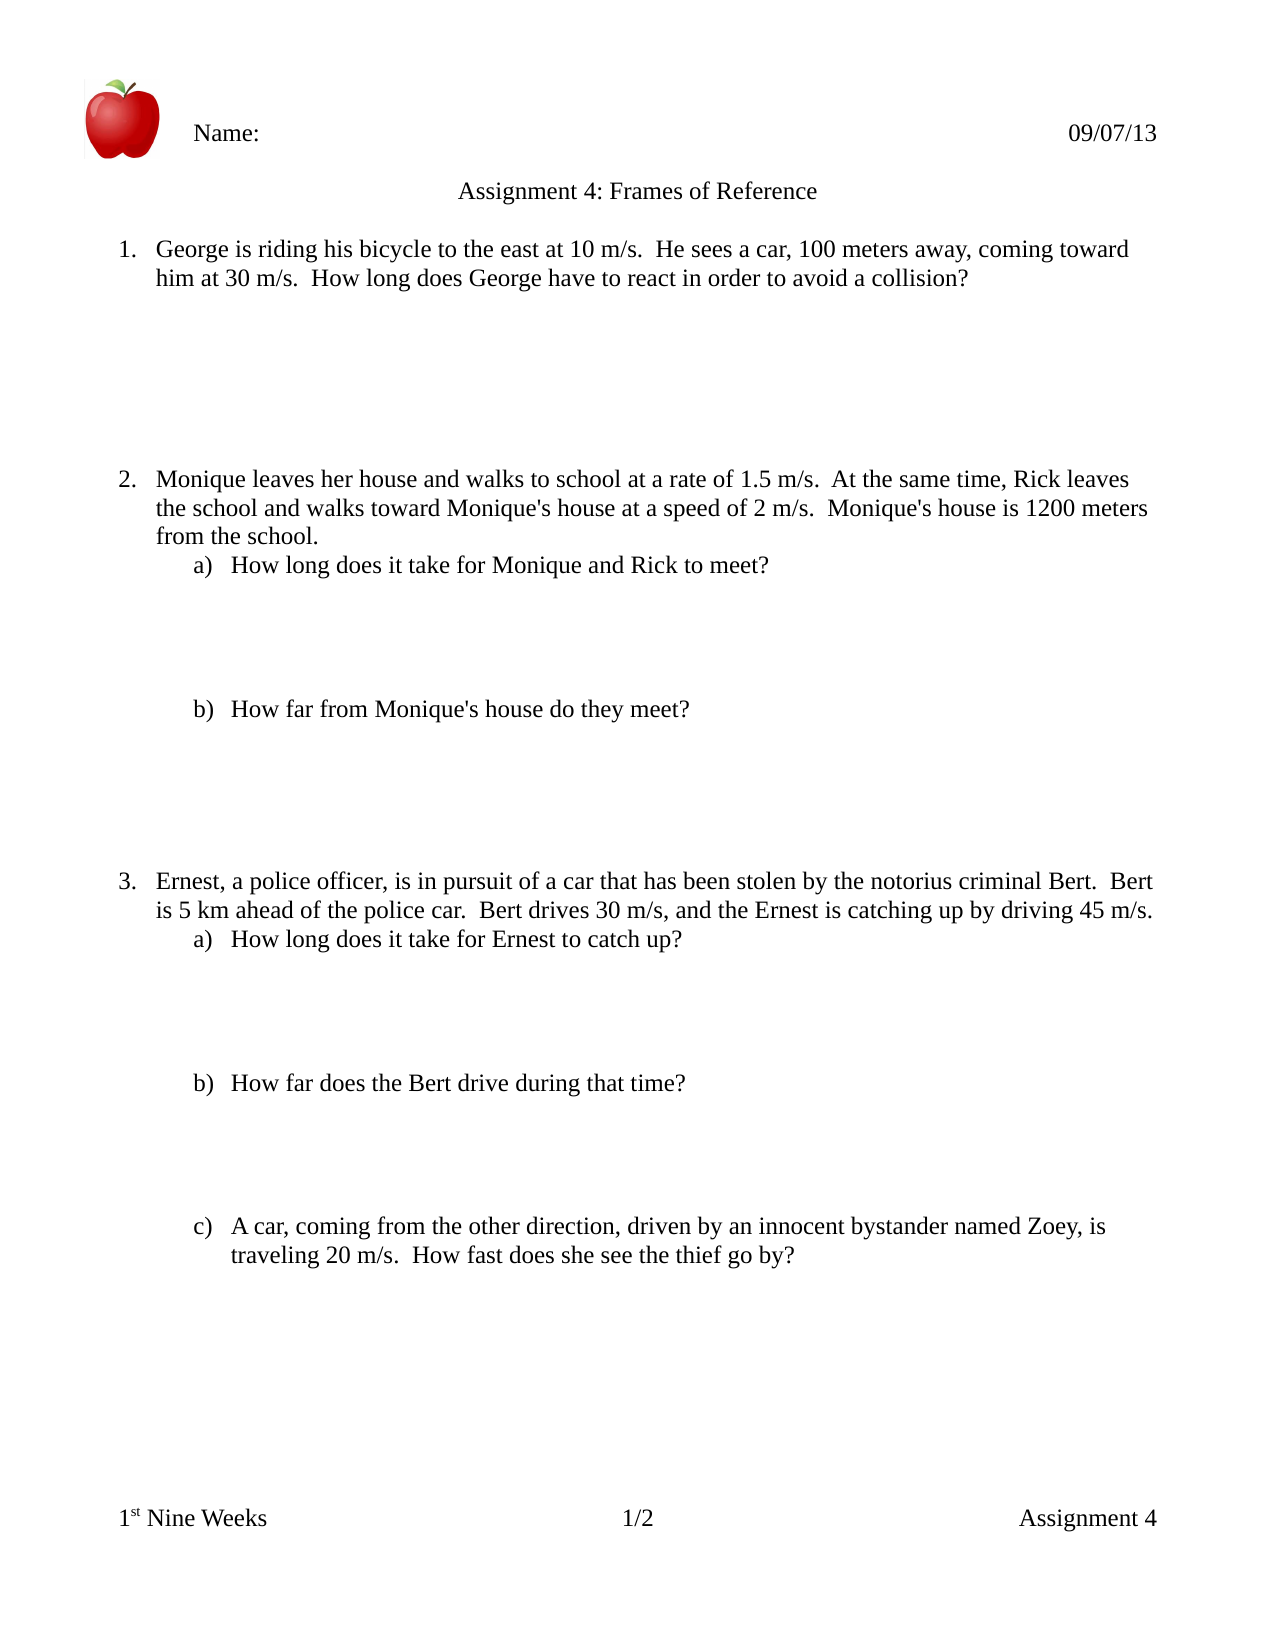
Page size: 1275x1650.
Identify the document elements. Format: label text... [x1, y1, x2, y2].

text Assignment 4: Frames of Reference [118, 176, 1157, 205]
list How far does the Bert drive during that time? [193, 1068, 1157, 1096]
list How far from Monique's house do they meet? [193, 694, 1157, 723]
list Ernest, a police officer, is in pursuit of a car that has been stolen by the notorius criminal Bert. Bert is 5 km ahead of the police car. Bert drives 30 m/s, and the Ernest is catching up by driving 45 m/s. [118, 866, 1157, 924]
list How long does it take for Ernest to catch up? [193, 924, 1157, 953]
list Monique leaves her house and walks to school at a rate of 1.5 m/s. At the same time, Rick leaves the school and walks toward Monique's house at a speed of 2 m/s. Monique's house is 1200 meters from the school. [118, 464, 1157, 550]
list A car, coming from the other direction, driven by an innocent bystander named Zoey, is traveling 20 m/s. How fast does she see the thief go by? [193, 1211, 1157, 1269]
list George is riding his bicycle to the east at 10 m/s. He sees a car, 100 meters away, coming toward him at 30 m/s. How long does George have to react in order to avoid a collision? [118, 234, 1157, 291]
picture [84, 79, 160, 159]
list How long does it take for Monique and Rick to meet? [193, 550, 1157, 579]
